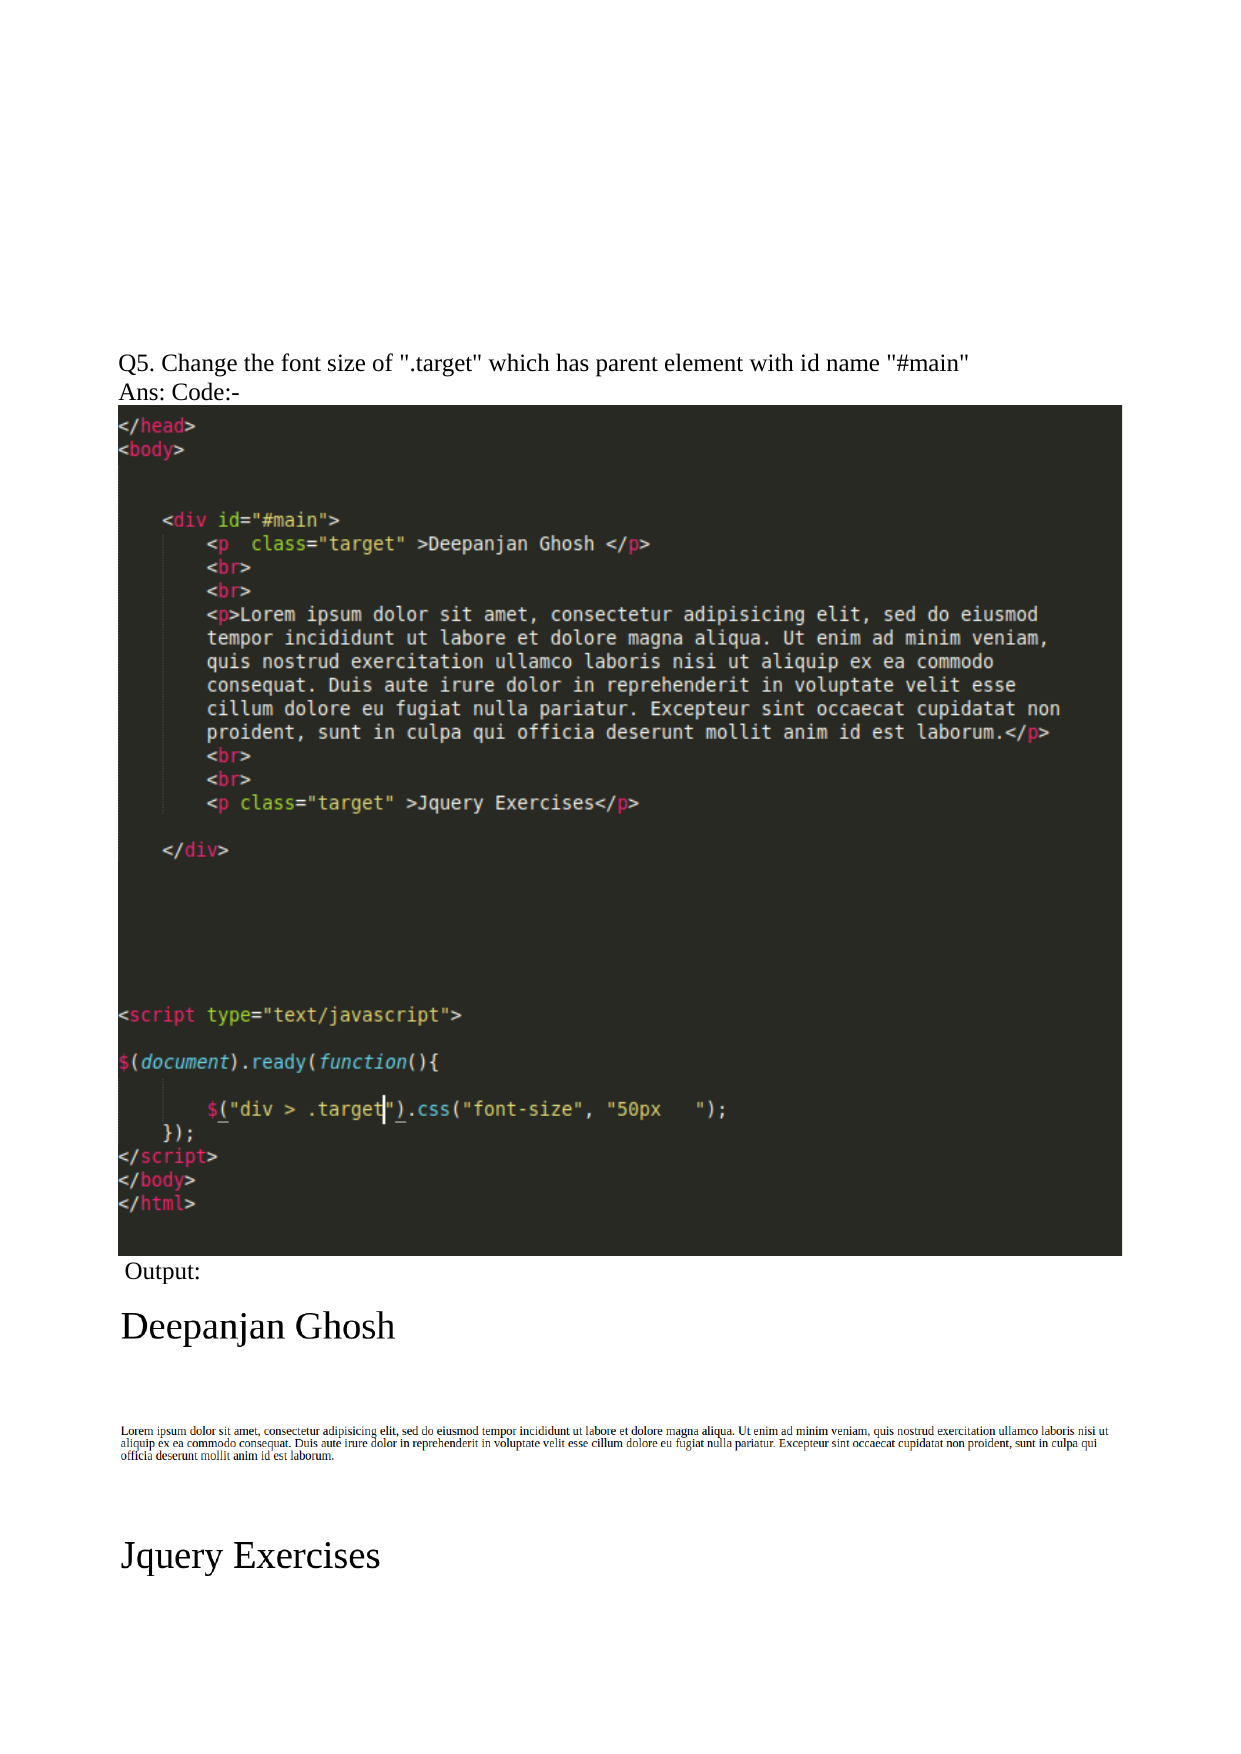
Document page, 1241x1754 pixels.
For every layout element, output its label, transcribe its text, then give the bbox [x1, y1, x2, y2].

picture [118, 1284, 1123, 1630]
text Q5. Change the font size of ".target" which has parent element with id name "#main" [118, 348, 1122, 377]
picture [118, 405, 1123, 1256]
text Ans: Code:- [118, 377, 1122, 405]
text Output: [118, 1256, 1122, 1284]
